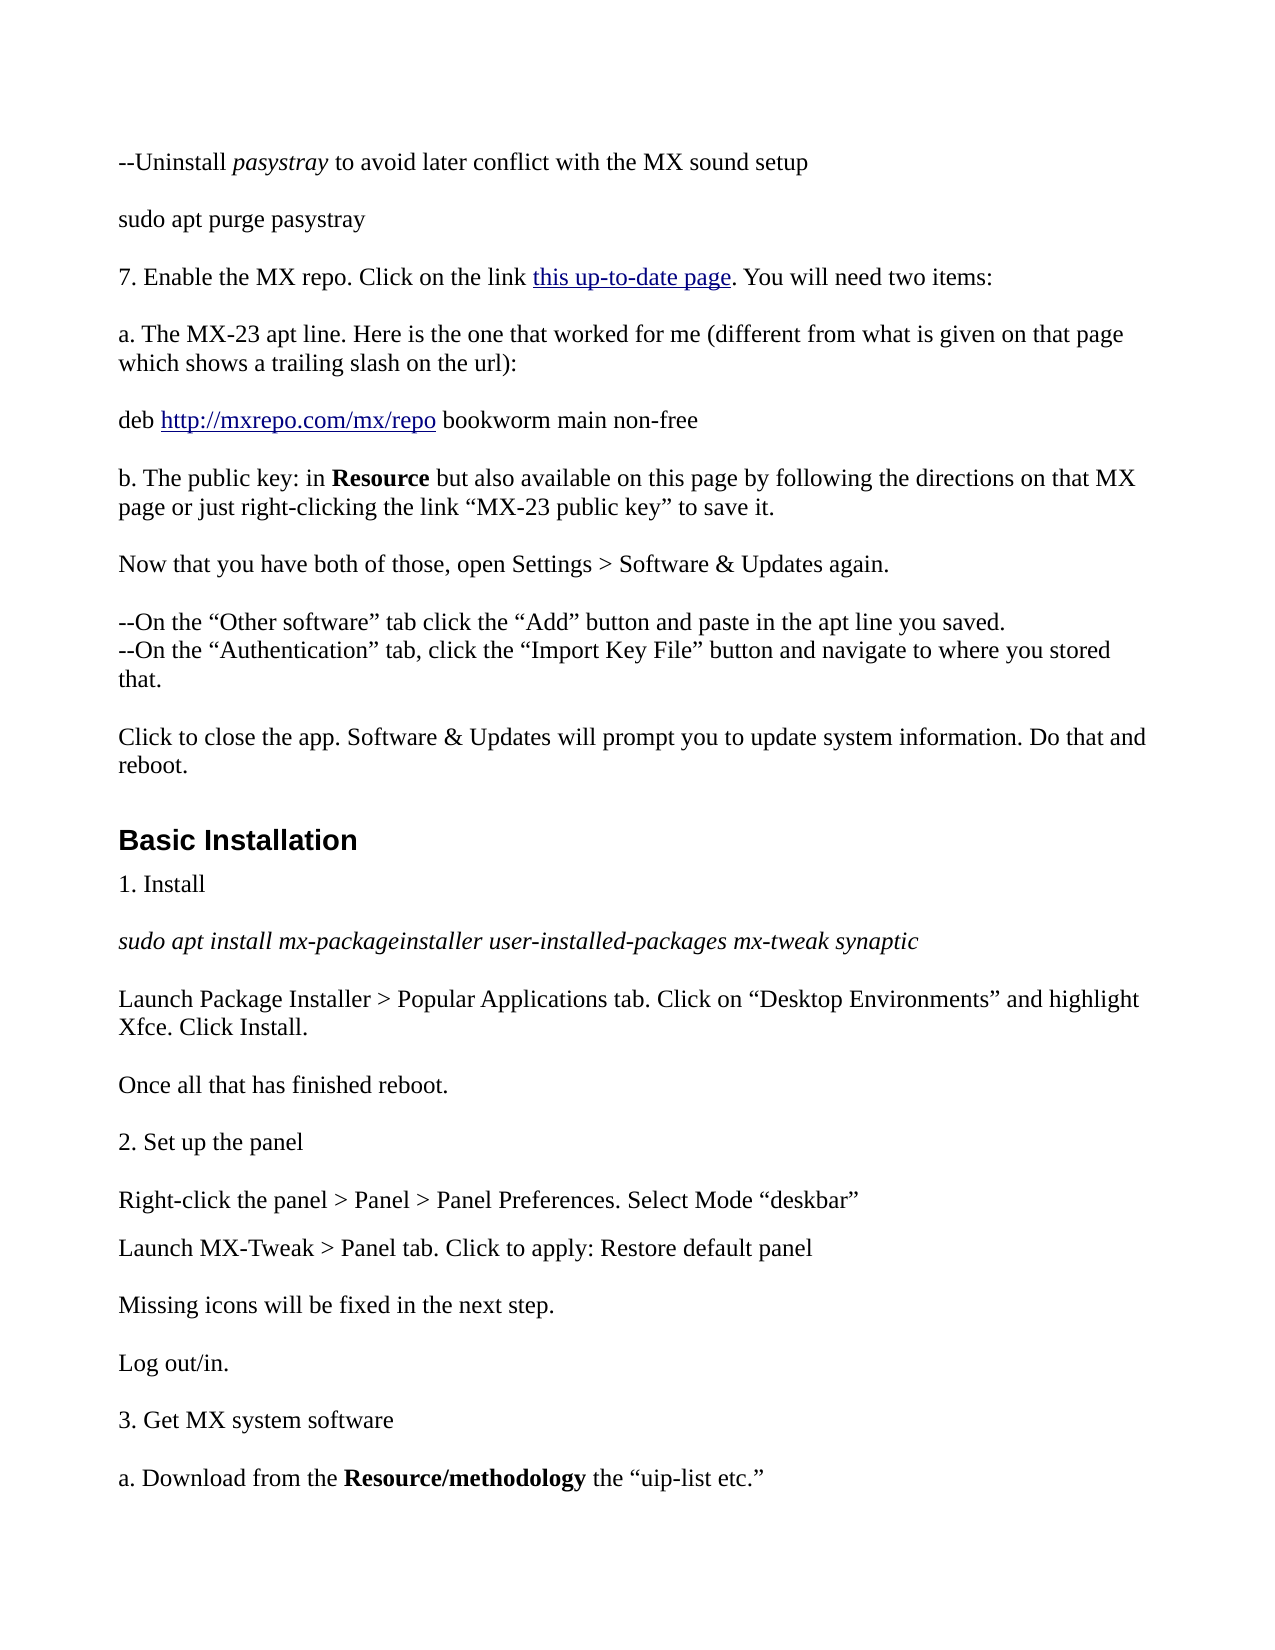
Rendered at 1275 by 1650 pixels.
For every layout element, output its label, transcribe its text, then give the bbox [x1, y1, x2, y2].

text Missing icons will be fixed in the next step. [118, 1290, 1157, 1319]
text Right-click the panel > Panel > Panel Preferences. Select Mode “deskbar” [118, 1185, 1157, 1214]
text 7. Enable the MX repo. Click on the link this up-to-date page. You will need two items: [118, 262, 1157, 291]
text 1. Install [118, 869, 1157, 897]
text a. Download from the Resource/methodology the “uip-list etc.” [118, 1463, 1157, 1491]
text sudo apt purge pasystray [118, 204, 1157, 233]
text Log out/in. [118, 1348, 1157, 1376]
text b. The public key: in Resource but also available on this page by following the directions on that MX page or just right-clicking the link “MX-23 public key” to save it. [118, 463, 1157, 521]
text sudo apt install mx-packageinstaller user-installed-packages mx-tweak synaptic [118, 926, 1157, 955]
text 2. Set up the panel [118, 1127, 1157, 1156]
text Now that you have both of those, open Settings > Software & Updates again. [118, 549, 1157, 578]
text Launch Package Installer > Popular Applications tab. Click on “Desktop Environments” and highlight Xfce. Click Install. [118, 984, 1157, 1041]
text Click to close the app. Software & Updates will prompt you to update system information. Do that and reboot. [118, 722, 1157, 779]
text --Uninstall pasystray to avoid later conflict with the MX sound setup [118, 147, 1157, 176]
text Launch MX-Tweak > Panel tab. Click to apply: Restore default panel [118, 1233, 1157, 1261]
text a. The MX-23 apt line. Here is the one that worked for me (different from what is given on that page which shows a trailing slash on the url): [118, 319, 1157, 377]
text --On the “Authentication” tab, click the “Import Key File” button and navigate to where you stored that. [118, 636, 1157, 693]
text --On the “Other software” tab click the “Add” button and paste in the apt line you saved. [118, 607, 1157, 636]
text Once all that has finished reboot. [118, 1070, 1157, 1099]
text 3. Get MX system software [118, 1405, 1157, 1434]
subtitle Basic Installation [118, 823, 1157, 856]
text deb http://mxrepo.com/mx/repo bookworm main non-free [118, 406, 1157, 434]
